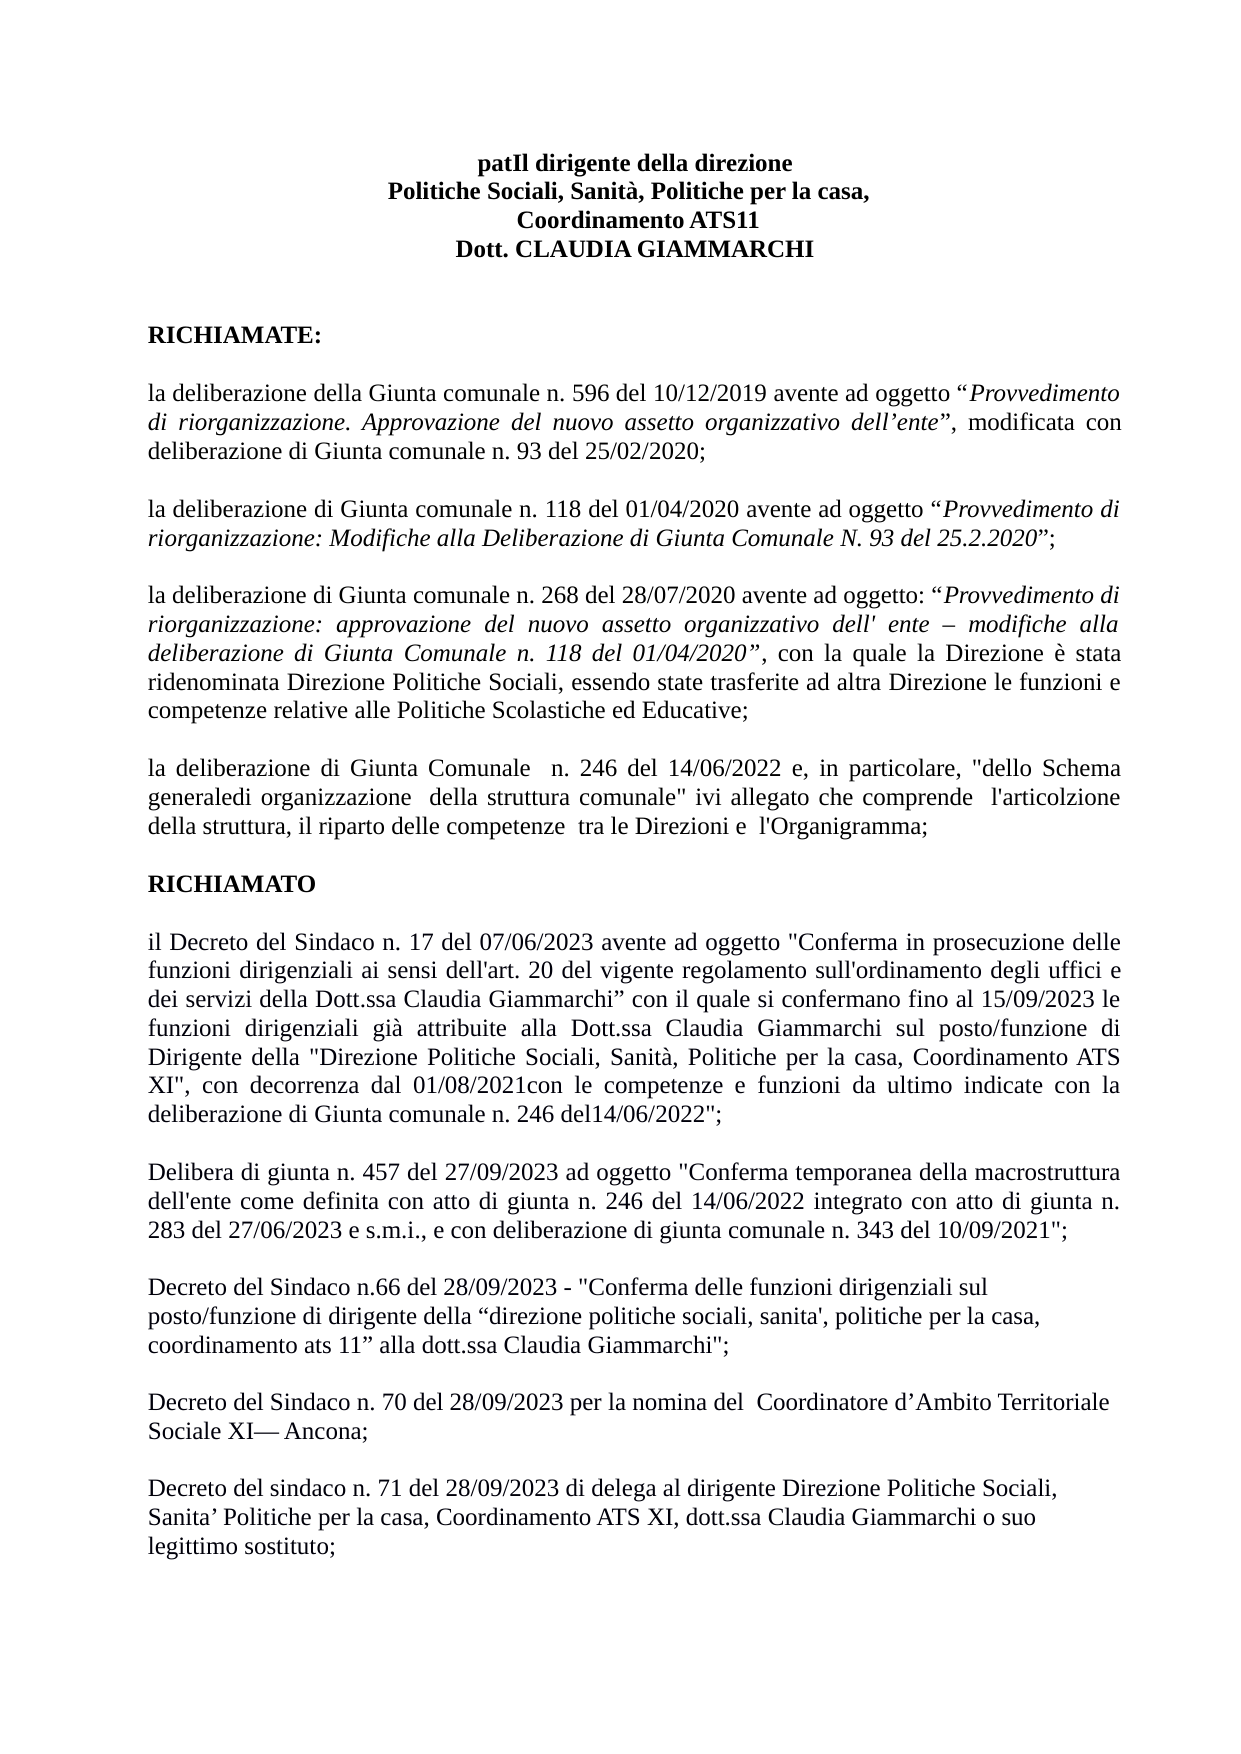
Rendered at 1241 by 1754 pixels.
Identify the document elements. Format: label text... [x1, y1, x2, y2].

text Politiche Sociali, Sanità, Politiche per la casa, [148, 176, 1122, 205]
text la deliberazione di Giunta comunale n. 268 del 28/07/2020 avente ad oggetto: “Provvedimento di riorganizzazione: approvazione del nuovo assetto organizzativo dell' ente – modifiche alla deliberazione di Giunta Comunale n. 118 del 01/04/2020”, con la quale la Direzione è stata ridenominata Direzione Politiche Sociali, essendo state trasferite ad altra Direzione le funzioni e competenze relative alle Politiche Scolastiche ed Educative; [148, 581, 1122, 724]
text Decreto del sindaco n. 71 del 28/09/2023 di delega al dirigente Direzione Politiche Sociali, Sanita’ Politiche per la casa, Coordinamento ATS XI, dott.ssa Claudia Giammarchi o suo legittimo sostituto; [148, 1473, 1122, 1560]
text Dott. CLAUDIA GIAMMARCHI [148, 234, 1122, 263]
text Delibera di giunta n. 457 del 27/09/2023 ad oggetto "Conferma temporanea della macrostruttura dell'ente come definita con atto di giunta n. 246 del 14/06/2022 integrato con atto di giunta n. 283 del 27/06/2023 e s.m.i., e con deliberazione di giunta comunale n. 343 del 10/09/2021"; [148, 1157, 1122, 1243]
text Coordinamento ATS11 [148, 205, 1122, 234]
text la deliberazione di Giunta comunale n. 118 del 01/04/2020 avente ad oggetto “Provvedimento di riorganizzazione: Modifiche alla Deliberazione di Giunta Comunale N. 93 del 25.2.2020”; [148, 494, 1122, 551]
text Decreto del Sindaco n.66 del 28/09/2023 - "Conferma delle funzioni dirigenziali sul posto/funzione di dirigente della “direzione politiche sociali, sanita', politiche per la casa, coordinamento ats 11” alla dott.ssa Claudia Giammarchi"; [148, 1272, 1122, 1358]
text RICHIAMATO [148, 869, 1122, 898]
text la deliberazione della Giunta comunale n. 596 del 10/12/2019 avente ad oggetto “Provvedimento di riorganizzazione. Approvazione del nuovo assetto organizzativo dell’ente”, modificata con deliberazione di Giunta comunale n. 93 del 25/02/2020; [148, 378, 1122, 465]
text RICHIAMATE: [148, 321, 1122, 349]
text Decreto del Sindaco n. 70 del 28/09/2023 per la nomina del Coordinatore d’Ambito Territoriale Sociale XI— Ancona; [148, 1387, 1122, 1445]
text la deliberazione di Giunta Comunale n. 246 del 14/06/2022 e, in particolare, "dello Schema generaledi organizzazione della struttura comunale" ivi allegato che comprende l'articolzione della struttura, il riparto delle competenze tra le Direzioni e l'Organigramma; [148, 753, 1122, 840]
text il Decreto del Sindaco n. 17 del 07/06/2023 avente ad oggetto "Conferma in prosecuzione delle funzioni dirigenziali ai sensi dell'art. 20 del vigente regolamento sull'ordinamento degli uffici e dei servizi della Dott.ssa Claudia Giammarchi” con il quale si confermano fino al 15/09/2023 le funzioni dirigenziali già attribuite alla Dott.ssa Claudia Giammarchi sul posto/funzione di Dirigente della "Direzione Politiche Sociali, Sanità, Politiche per la casa, Coordinamento ATS XI", con decorrenza dal 01/08/2021con le competenze e funzioni da ultimo indicate con la deliberazione di Giunta comunale n. 246 del14/06/2022"; [148, 927, 1122, 1128]
text patIl dirigente della direzione [148, 148, 1122, 176]
